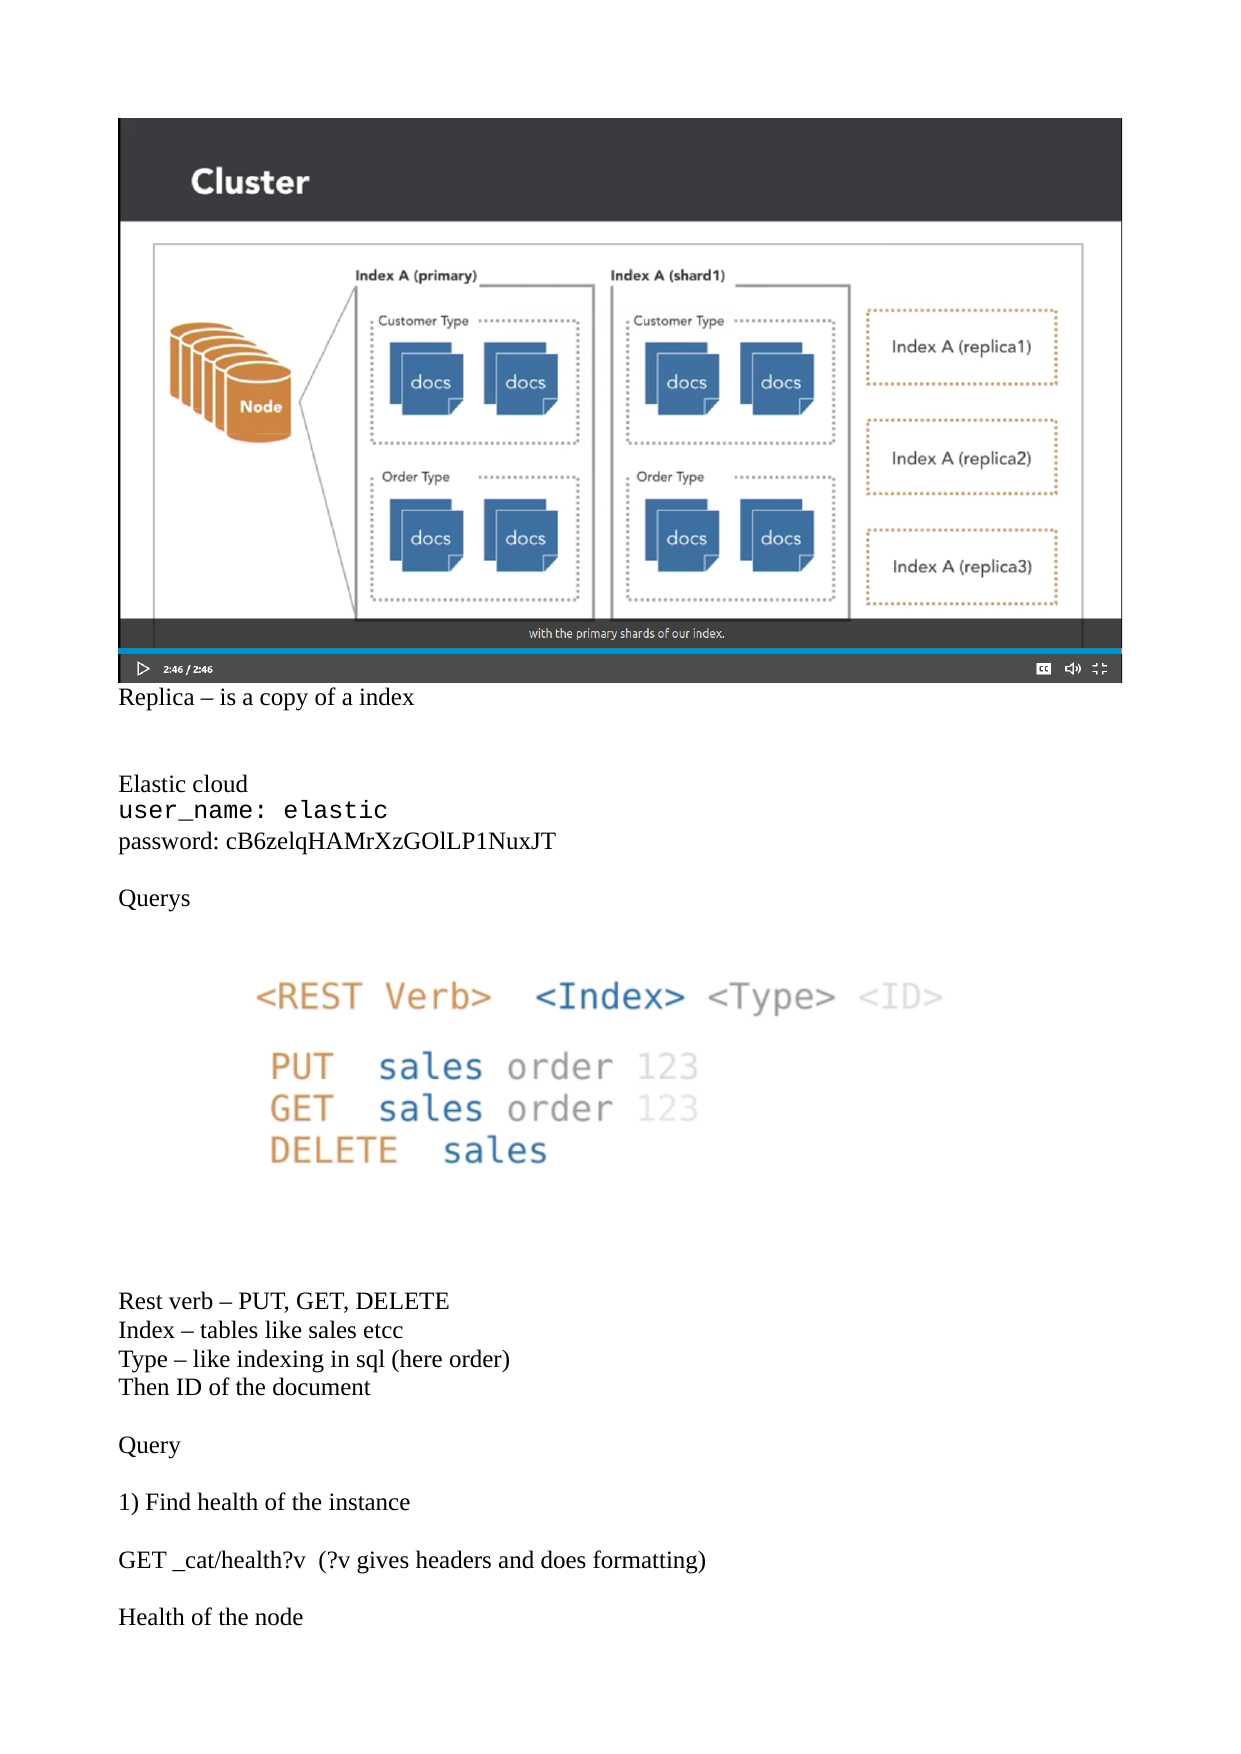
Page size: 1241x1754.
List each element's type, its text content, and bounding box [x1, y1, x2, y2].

picture [224, 940, 1016, 1258]
text user_name: elastic [118, 797, 1122, 826]
text Then ID of the document [118, 1372, 1122, 1401]
text Elastic cloud [118, 769, 1122, 797]
text 1) Find health of the instance [118, 1487, 1122, 1516]
text Replica – is a copy of a index [118, 683, 1122, 711]
text Type – like indexing in sql (here order) [118, 1344, 1122, 1372]
text password: cB6zelqHAMrXzGOlLP1NuxJT [118, 826, 1122, 854]
text Query [118, 1430, 1122, 1459]
text GET _cat/health?v (?v gives headers and does formatting) [118, 1545, 1122, 1574]
text Querys [118, 883, 1122, 912]
picture [118, 118, 1123, 683]
text Health of the node [118, 1602, 1122, 1631]
text Index – tables like sales etcc [118, 1315, 1122, 1344]
text Rest verb – PUT, GET, DELETE [118, 1286, 1122, 1315]
